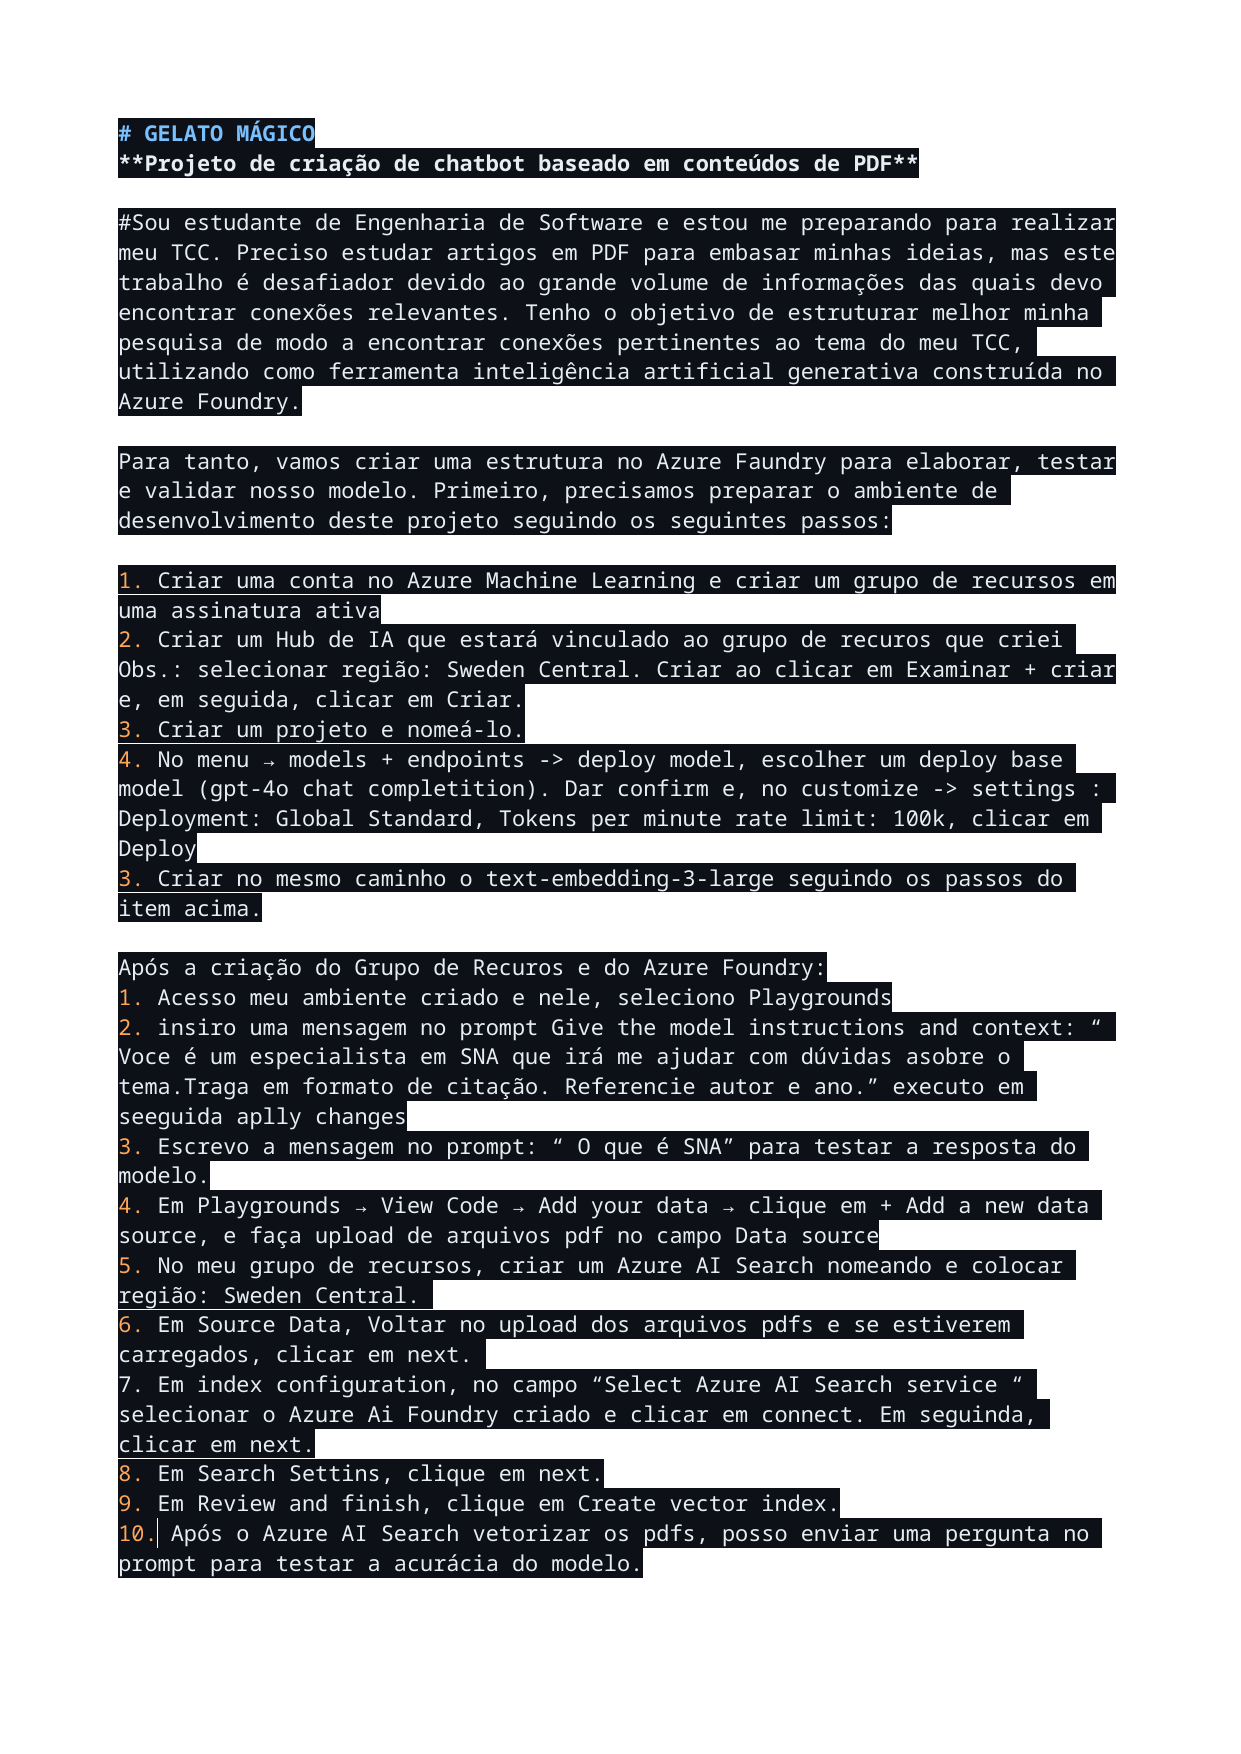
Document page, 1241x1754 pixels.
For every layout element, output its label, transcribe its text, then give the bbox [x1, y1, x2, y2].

text #Sou estudante de Engenharia de Software e estou me preparando para realizar meu TCC. Preciso estudar artigos em PDF para embasar minhas ideias, mas este trabalho é desafiador devido ao grande volume de informações das quais devo encontrar conexões relevantes. Tenho o objetivo de estruturar melhor minha pesquisa de modo a encontrar conexões pertinentes ao tema do meu TCC, utilizando como ferramenta inteligência artificial generativa construída no Azure Foundry. [118, 207, 1122, 416]
text 4. No menu → models + endpoints -> deploy model, escolher um deploy base model (gpt-4o chat completition). Dar confirm e, no customize -> settings : Deployment: Global Standard, Tokens per minute rate limit: 100k, clicar em Deploy [118, 743, 1122, 863]
text 10. Após o Azure AI Search vetorizar os pdfs, posso enviar uma pergunta no prompt para testar a acurácia do modelo. [118, 1518, 1122, 1578]
text # GELATO MÁGICO [118, 118, 1122, 148]
text 3. Criar um projeto e nomeá-lo. [118, 714, 1122, 743]
text **Projeto de criação de chatbot baseado em conteúdos de PDF** [118, 148, 1122, 178]
text 3. Escrevo a mensagem no prompt: “ O que é SNA” para testar a resposta do modelo. [118, 1131, 1122, 1190]
text 8. Em Search Settins, clique em next. [118, 1458, 1122, 1488]
text 5. No meu grupo de recursos, criar um Azure AI Search nomeando e colocar região: Sweden Central. [118, 1250, 1122, 1309]
text 9. Em Review and finish, clique em Create vector index. [118, 1488, 1122, 1518]
text 3. Criar no mesmo caminho o text-embedding-3-large seguindo os passos do item acima. [118, 863, 1122, 922]
text 6. Em Source Data, Voltar no upload dos arquivos pdfs e se estiverem carregados, clicar em next. [118, 1309, 1122, 1369]
text 2. Criar um Hub de IA que estará vinculado ao grupo de recuros que criei Obs.: selecionar região: Sweden Central. Criar ao clicar em Examinar + criar e, em seguida, clicar em Criar. [118, 624, 1122, 714]
text Para tanto, vamos criar uma estrutura no Azure Faundry para elaborar, testar e validar nosso modelo. Primeiro, precisamos preparar o ambiente de desenvolvimento deste projeto seguindo os seguintes passos: [118, 446, 1122, 535]
text 4. Em Playgrounds → View Code → Add your data → clique em + Add a new data source, e faça upload de arquivos pdf no campo Data source [118, 1190, 1122, 1250]
text 1. Acesso meu ambiente criado e nele, seleciono Playgrounds [118, 982, 1122, 1012]
text 1. Criar uma conta no Azure Machine Learning e criar um grupo de recursos em uma assinatura ativa [118, 565, 1122, 624]
text 2. insiro uma mensagem no prompt Give the model instructions and context: “ Voce é um especialista em SNA que irá me ajudar com dúvidas asobre o tema.Traga em formato de citação. Referencie autor e ano.” executo em seeguida aplly changes [118, 1012, 1122, 1131]
text Após a criação do Grupo de Recuros e do Azure Foundry: [118, 952, 1122, 982]
text 7. Em index configuration, no campo “Select Azure AI Search service “ selecionar o Azure Ai Foundry criado e clicar em connect. Em seguinda, clicar em next. [118, 1369, 1122, 1458]
